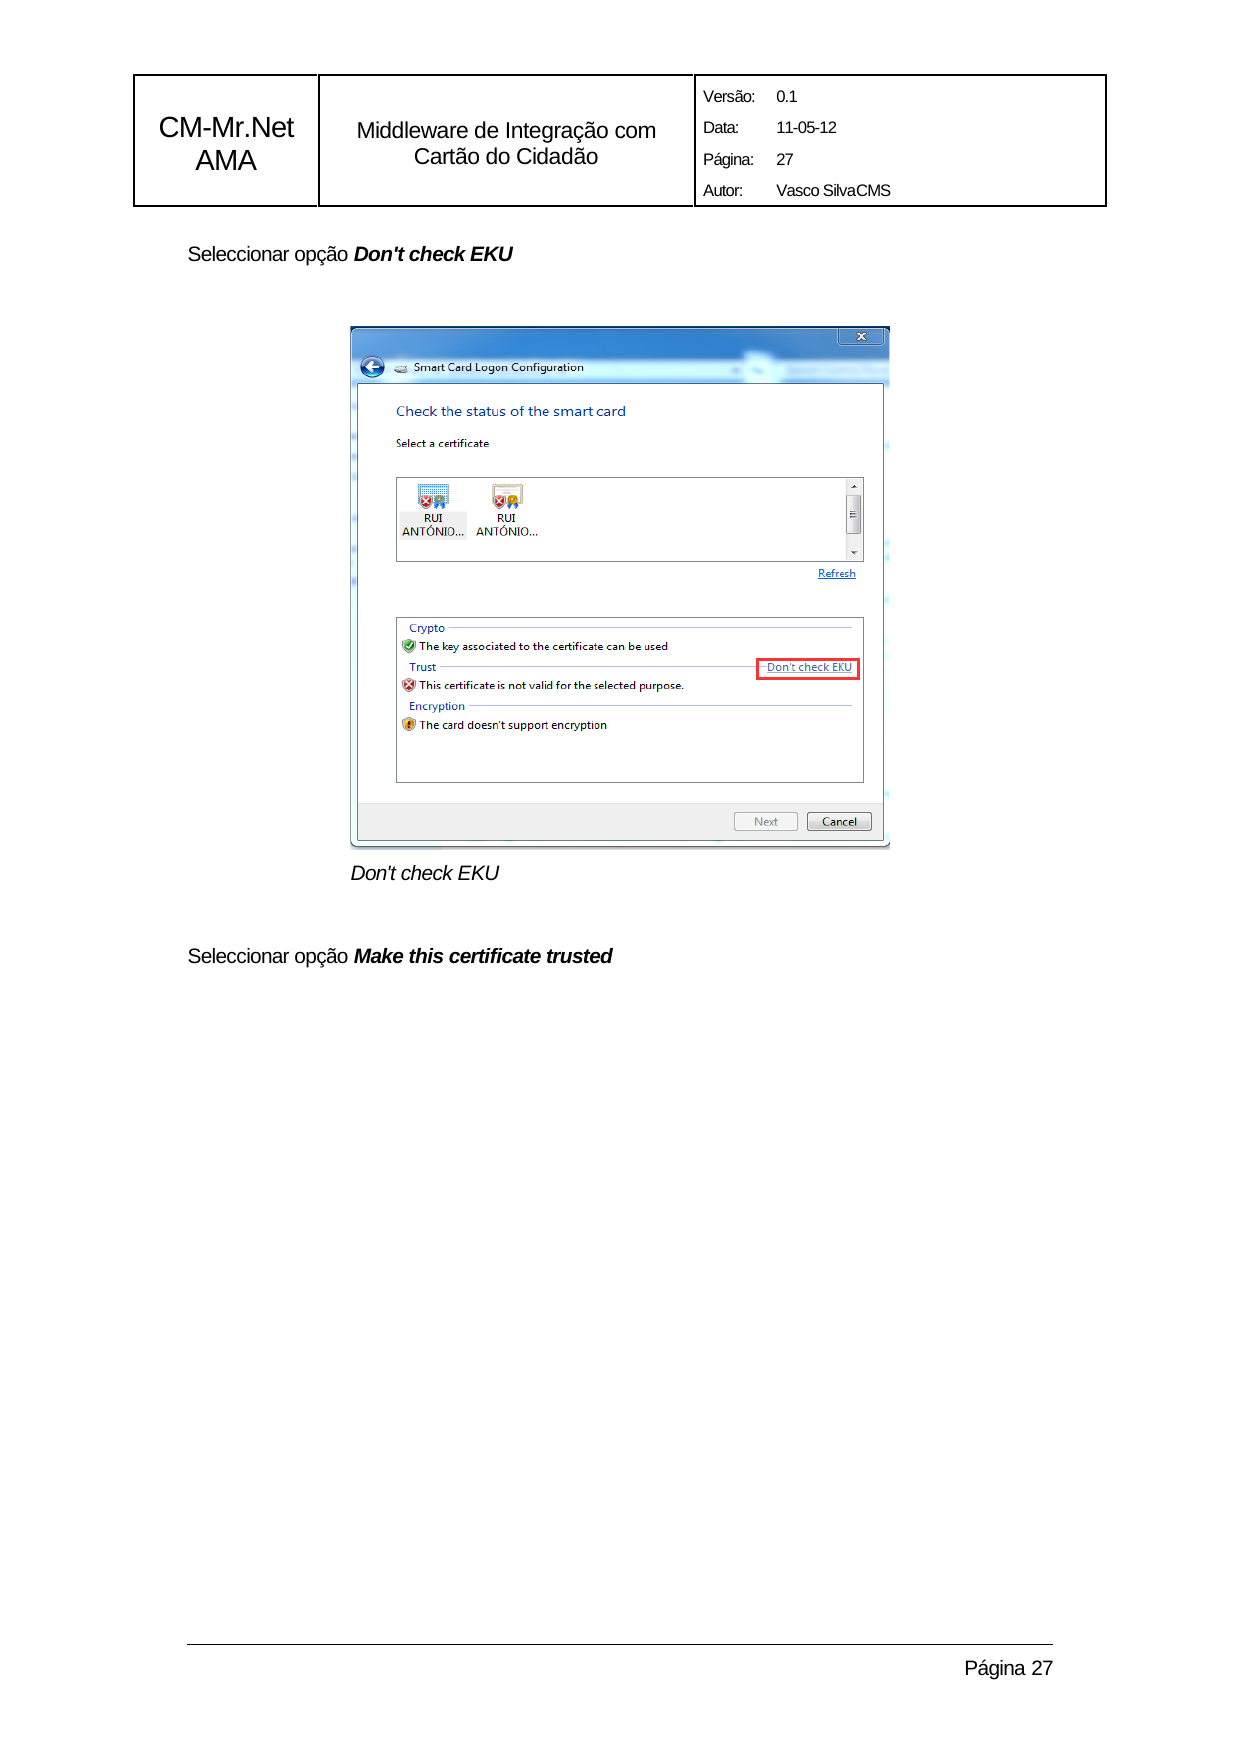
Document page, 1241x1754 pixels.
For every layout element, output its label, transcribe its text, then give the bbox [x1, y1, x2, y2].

text Don't check EKU [350, 850, 890, 885]
picture [350, 326, 890, 850]
text Seleccionar opção Make this certificate trusted [187, 945, 1053, 968]
text Seleccionar opção Don't check EKU [187, 242, 1053, 266]
